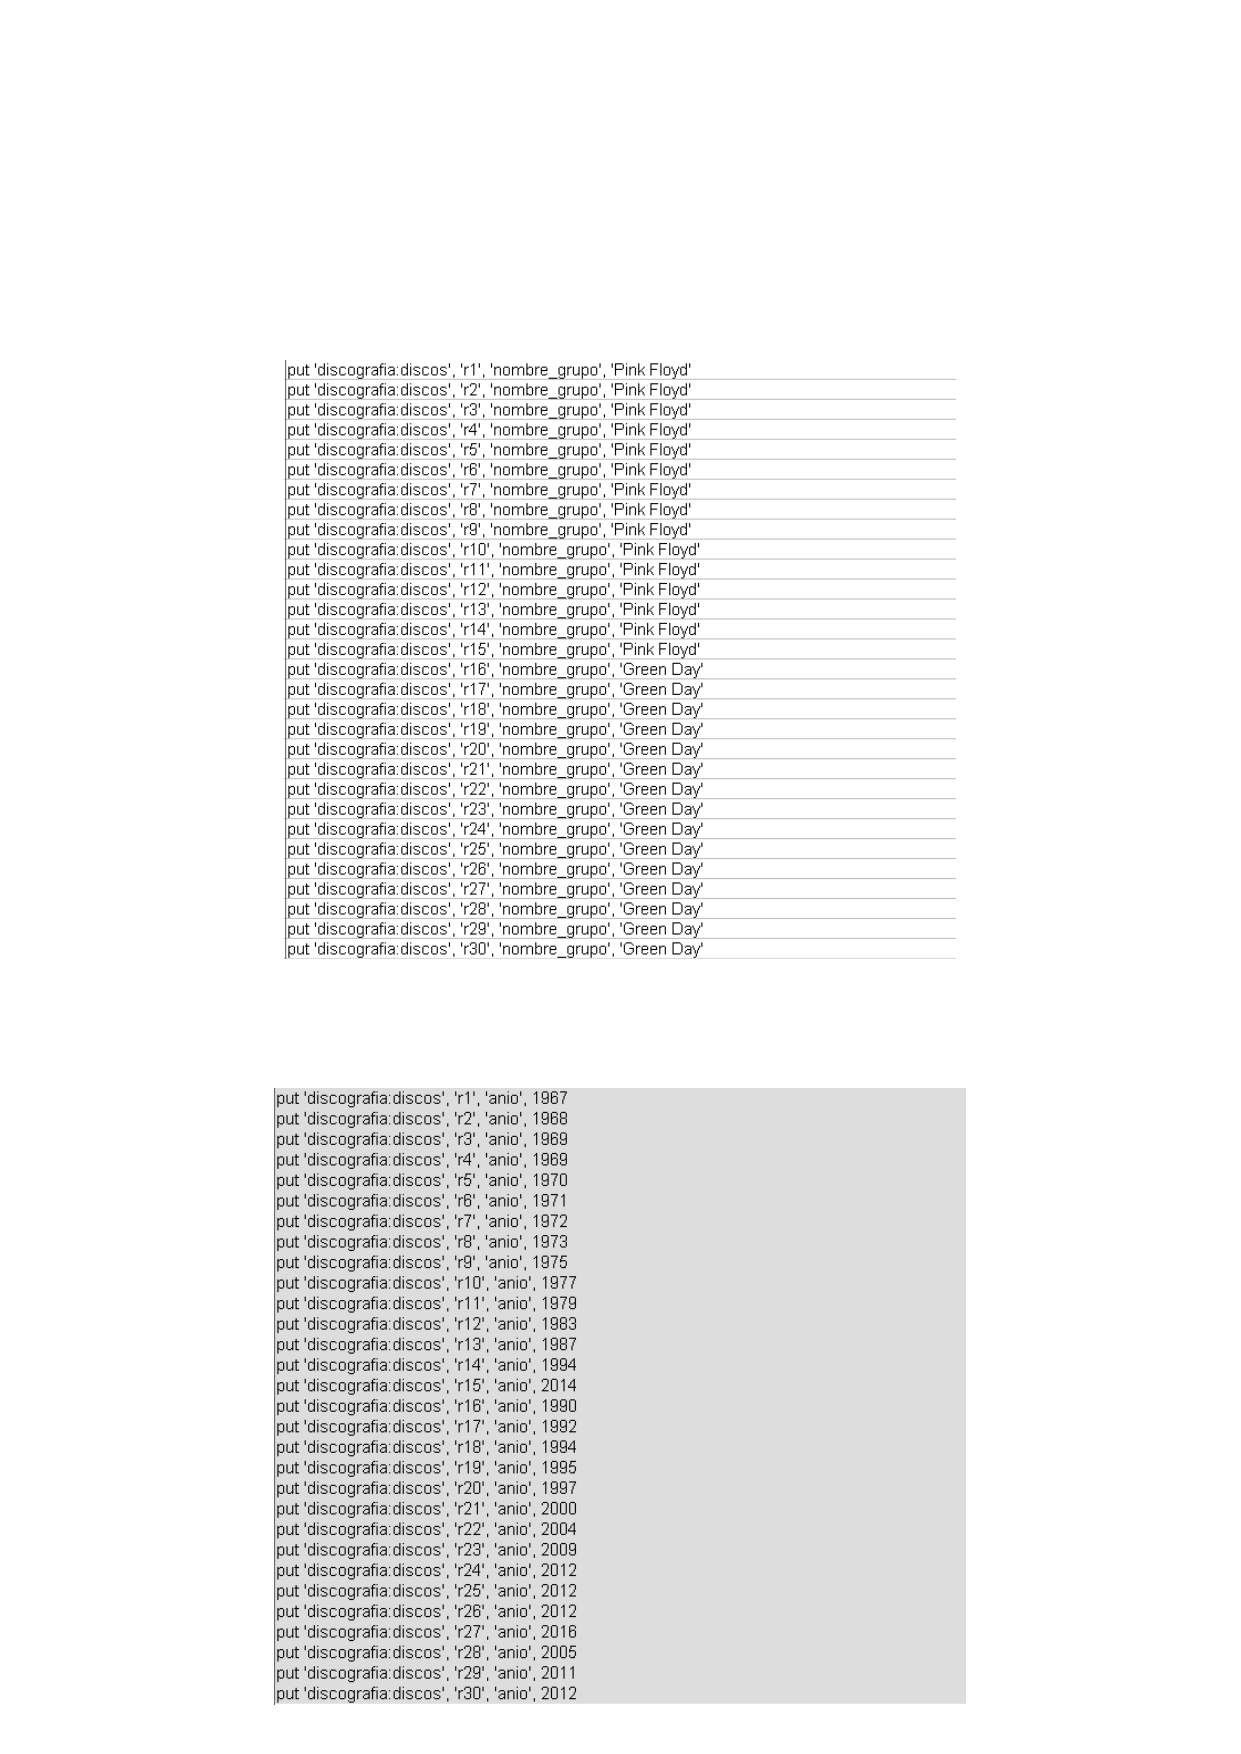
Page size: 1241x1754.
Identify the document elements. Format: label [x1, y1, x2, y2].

picture [284, 360, 956, 959]
picture [274, 1088, 967, 1705]
